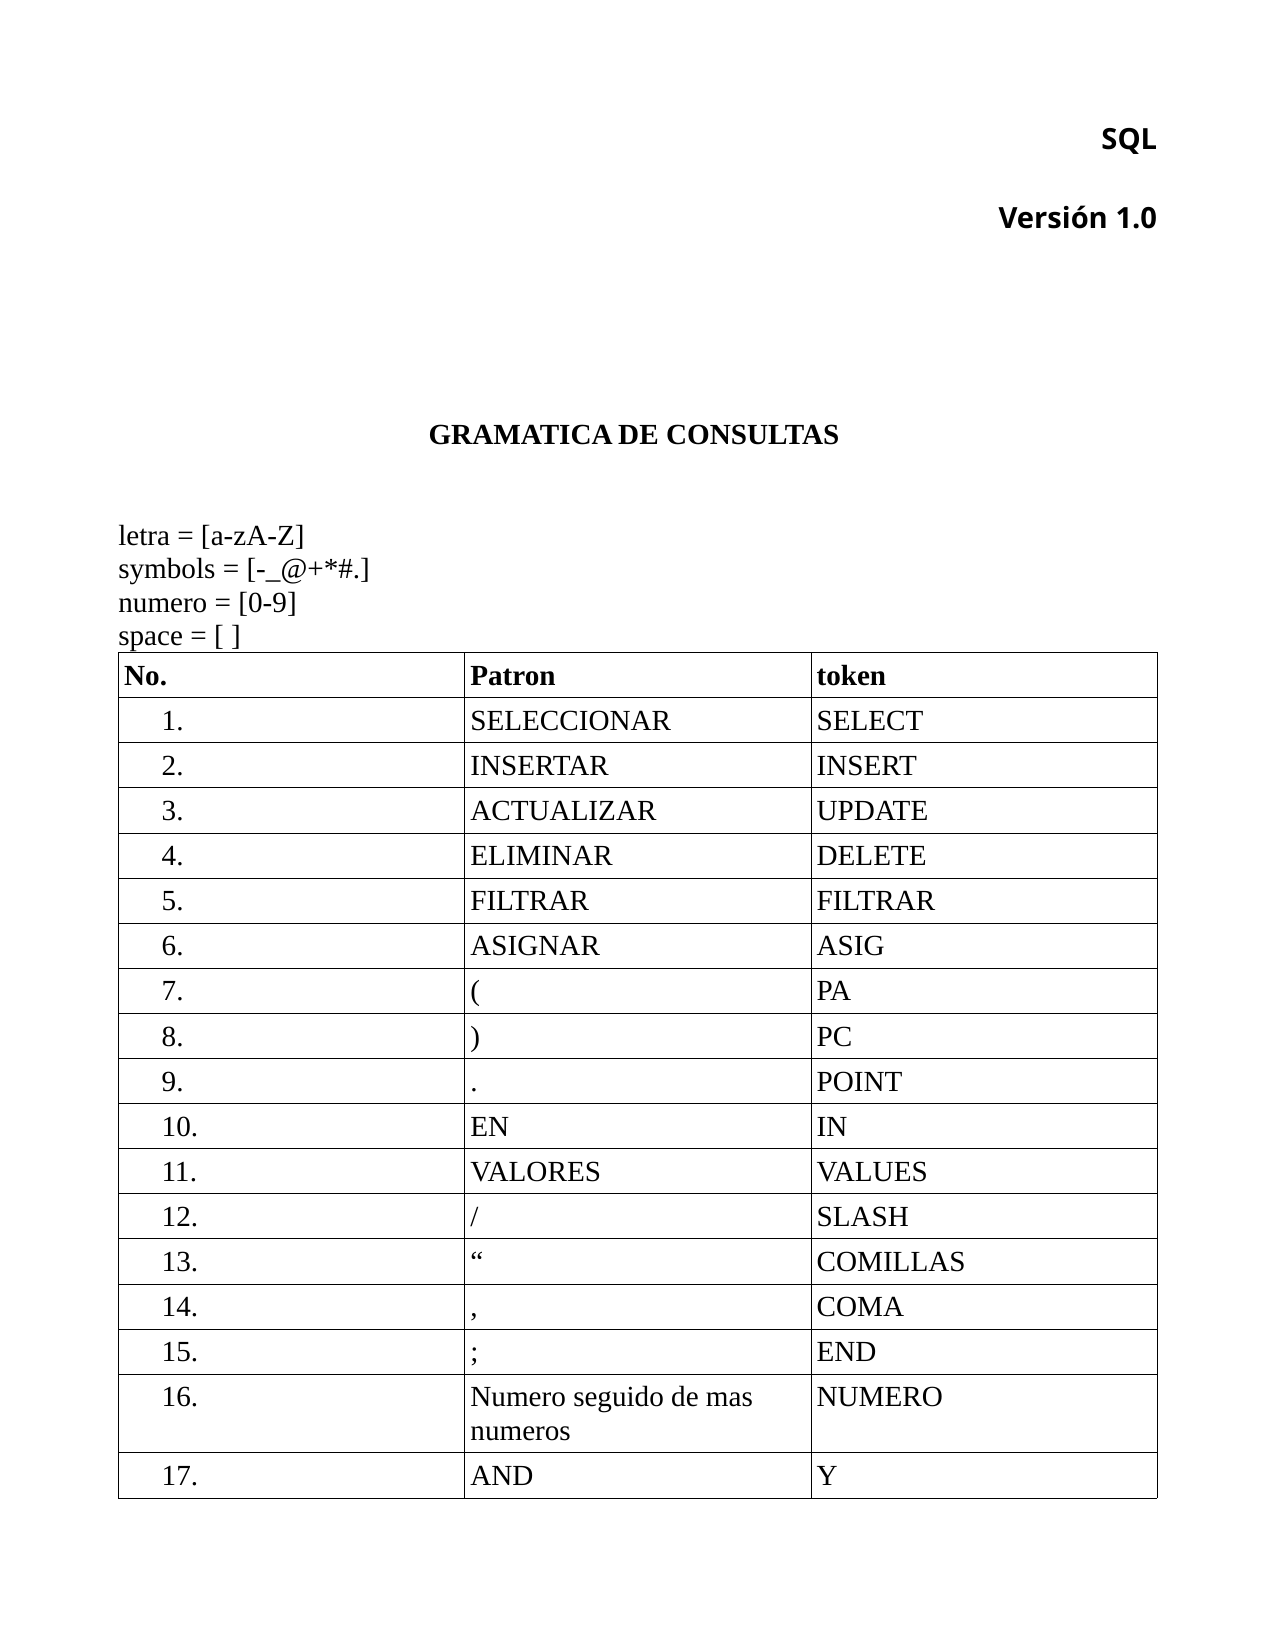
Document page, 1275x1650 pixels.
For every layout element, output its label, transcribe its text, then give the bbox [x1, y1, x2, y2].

table_cell ELIMINAR [465, 834, 811, 877]
table_cell [119, 1239, 464, 1283]
table_cell POINT [812, 1059, 1157, 1103]
table_cell ; [465, 1330, 811, 1374]
table_cell EN [465, 1104, 811, 1148]
table_cell [119, 1375, 464, 1452]
table_cell Y [812, 1453, 1157, 1497]
table_cell [119, 1453, 464, 1497]
text symbols = [-_@+*#.] [118, 551, 1157, 585]
text numero = [0-9] [118, 585, 1157, 618]
table_cell [119, 834, 464, 877]
table_cell . [465, 1059, 811, 1103]
table_cell ) [465, 1014, 811, 1058]
table_cell “ [465, 1239, 811, 1283]
table_cell [119, 924, 464, 968]
table_cell ASIGNAR [465, 924, 811, 968]
table_cell [119, 1014, 464, 1058]
table_cell VALORES [465, 1149, 811, 1193]
table_cell PA [812, 969, 1157, 1013]
table_cell DELETE [812, 834, 1157, 877]
table_cell COMA [812, 1285, 1157, 1328]
table_header No. [119, 653, 464, 697]
table_cell [119, 1330, 464, 1374]
table_cell VALUES [812, 1149, 1157, 1193]
table_cell [119, 743, 464, 787]
table_cell [119, 1149, 464, 1193]
table_cell ASIG [812, 924, 1157, 968]
table_cell NUMERO [812, 1375, 1157, 1452]
text letra = [a-zA-Z] [118, 518, 1157, 551]
table_cell PC [812, 1014, 1157, 1058]
table_cell [119, 1104, 464, 1148]
table_cell [119, 698, 464, 742]
table_cell AND [465, 1453, 811, 1497]
text Versión 1.0 [118, 197, 1157, 237]
table_cell FILTRAR [465, 879, 811, 923]
table_cell , [465, 1285, 811, 1328]
table_cell END [812, 1330, 1157, 1374]
table_cell [119, 879, 464, 923]
table_cell INSERT [812, 743, 1157, 787]
table_cell COMILLAS [812, 1239, 1157, 1283]
table_header Patron [465, 653, 811, 697]
table_cell ( [465, 969, 811, 1013]
table_cell INSERTAR [465, 743, 811, 787]
table_cell FILTRAR [812, 879, 1157, 923]
table_cell Numero seguido de mas numeros [465, 1375, 811, 1452]
table_cell [119, 1194, 464, 1238]
table_cell [119, 788, 464, 832]
text GRAMATICA DE CONSULTAS [118, 417, 1157, 451]
table_cell [119, 969, 464, 1013]
table_header token [812, 653, 1157, 697]
table_cell [119, 1285, 464, 1328]
table_cell UPDATE [812, 788, 1157, 832]
table_cell SELECCIONAR [465, 698, 811, 742]
table_cell ACTUALIZAR [465, 788, 811, 832]
table_cell SELECT [812, 698, 1157, 742]
text space = [ ] [118, 618, 1157, 652]
table_cell SLASH [812, 1194, 1157, 1238]
table_cell [119, 1059, 464, 1103]
table_cell / [465, 1194, 811, 1238]
text SQL [118, 118, 1157, 158]
table_cell IN [812, 1104, 1157, 1148]
